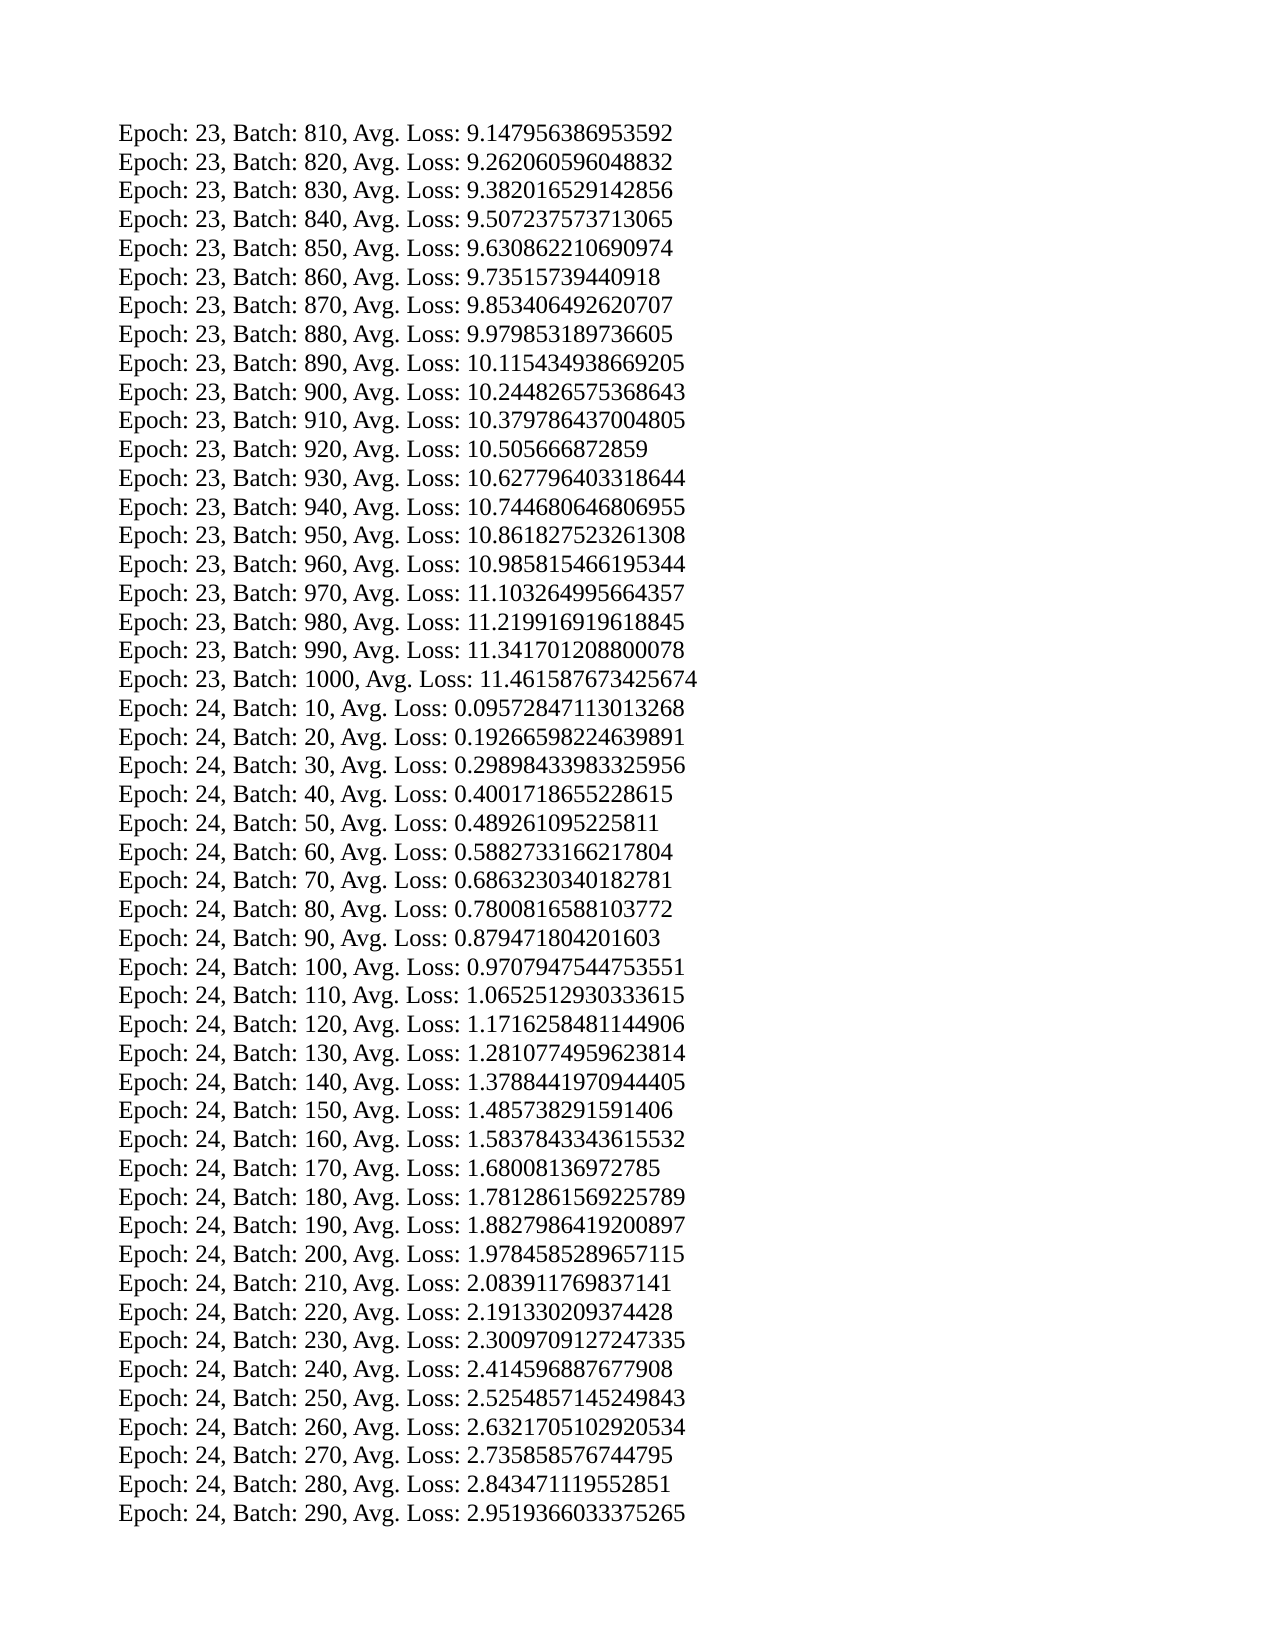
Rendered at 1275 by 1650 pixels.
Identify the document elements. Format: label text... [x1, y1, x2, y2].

text Epoch: 24, Batch: 120, Avg. Loss: 1.1716258481144906 [118, 1009, 1157, 1038]
text Epoch: 24, Batch: 160, Avg. Loss: 1.5837843343615532 [118, 1124, 1157, 1153]
text Epoch: 24, Batch: 190, Avg. Loss: 1.8827986419200897 [118, 1211, 1157, 1239]
text Epoch: 23, Batch: 900, Avg. Loss: 10.244826575368643 [118, 377, 1157, 406]
text Epoch: 24, Batch: 90, Avg. Loss: 0.879471804201603 [118, 923, 1157, 952]
text Epoch: 23, Batch: 830, Avg. Loss: 9.382016529142856 [118, 176, 1157, 204]
text Epoch: 24, Batch: 140, Avg. Loss: 1.3788441970944405 [118, 1067, 1157, 1096]
text Epoch: 24, Batch: 150, Avg. Loss: 1.485738291591406 [118, 1096, 1157, 1124]
text Epoch: 23, Batch: 990, Avg. Loss: 11.341701208800078 [118, 636, 1157, 664]
text Epoch: 24, Batch: 20, Avg. Loss: 0.19266598224639891 [118, 722, 1157, 751]
text Epoch: 23, Batch: 870, Avg. Loss: 9.853406492620707 [118, 291, 1157, 319]
text Epoch: 23, Batch: 910, Avg. Loss: 10.379786437004805 [118, 406, 1157, 434]
text Epoch: 24, Batch: 220, Avg. Loss: 2.191330209374428 [118, 1297, 1157, 1326]
text Epoch: 23, Batch: 970, Avg. Loss: 11.103264995664357 [118, 578, 1157, 607]
text Epoch: 23, Batch: 850, Avg. Loss: 9.630862210690974 [118, 233, 1157, 262]
text Epoch: 24, Batch: 230, Avg. Loss: 2.3009709127247335 [118, 1326, 1157, 1354]
text Epoch: 24, Batch: 270, Avg. Loss: 2.735858576744795 [118, 1441, 1157, 1469]
text Epoch: 24, Batch: 50, Avg. Loss: 0.489261095225811 [118, 808, 1157, 837]
text Epoch: 24, Batch: 290, Avg. Loss: 2.9519366033375265 [118, 1498, 1157, 1527]
text Epoch: 23, Batch: 930, Avg. Loss: 10.627796403318644 [118, 463, 1157, 492]
text Epoch: 24, Batch: 200, Avg. Loss: 1.9784585289657115 [118, 1239, 1157, 1268]
text Epoch: 24, Batch: 80, Avg. Loss: 0.7800816588103772 [118, 894, 1157, 923]
text Epoch: 24, Batch: 30, Avg. Loss: 0.29898433983325956 [118, 751, 1157, 779]
text Epoch: 24, Batch: 240, Avg. Loss: 2.414596887677908 [118, 1354, 1157, 1383]
text Epoch: 23, Batch: 840, Avg. Loss: 9.507237573713065 [118, 204, 1157, 233]
text Epoch: 24, Batch: 70, Avg. Loss: 0.6863230340182781 [118, 866, 1157, 894]
text Epoch: 24, Batch: 10, Avg. Loss: 0.09572847113013268 [118, 693, 1157, 722]
text Epoch: 23, Batch: 960, Avg. Loss: 10.985815466195344 [118, 549, 1157, 578]
text Epoch: 24, Batch: 40, Avg. Loss: 0.4001718655228615 [118, 779, 1157, 808]
text Epoch: 24, Batch: 250, Avg. Loss: 2.5254857145249843 [118, 1383, 1157, 1412]
text Epoch: 23, Batch: 860, Avg. Loss: 9.73515739440918 [118, 262, 1157, 291]
text Epoch: 23, Batch: 880, Avg. Loss: 9.979853189736605 [118, 319, 1157, 348]
text Epoch: 24, Batch: 100, Avg. Loss: 0.9707947544753551 [118, 952, 1157, 981]
text Epoch: 23, Batch: 980, Avg. Loss: 11.219916919618845 [118, 607, 1157, 636]
text Epoch: 24, Batch: 260, Avg. Loss: 2.6321705102920534 [118, 1412, 1157, 1441]
text Epoch: 23, Batch: 940, Avg. Loss: 10.744680646806955 [118, 492, 1157, 521]
text Epoch: 24, Batch: 170, Avg. Loss: 1.68008136972785 [118, 1153, 1157, 1182]
text Epoch: 24, Batch: 60, Avg. Loss: 0.5882733166217804 [118, 837, 1157, 866]
text Epoch: 24, Batch: 180, Avg. Loss: 1.7812861569225789 [118, 1182, 1157, 1211]
text Epoch: 24, Batch: 210, Avg. Loss: 2.083911769837141 [118, 1268, 1157, 1297]
text Epoch: 24, Batch: 110, Avg. Loss: 1.0652512930333615 [118, 981, 1157, 1009]
text Epoch: 23, Batch: 820, Avg. Loss: 9.262060596048832 [118, 147, 1157, 176]
text Epoch: 23, Batch: 950, Avg. Loss: 10.861827523261308 [118, 521, 1157, 549]
text Epoch: 23, Batch: 810, Avg. Loss: 9.147956386953592 [118, 118, 1157, 147]
text Epoch: 23, Batch: 890, Avg. Loss: 10.115434938669205 [118, 348, 1157, 377]
text Epoch: 23, Batch: 1000, Avg. Loss: 11.461587673425674 [118, 664, 1157, 693]
text Epoch: 24, Batch: 130, Avg. Loss: 1.2810774959623814 [118, 1038, 1157, 1067]
text Epoch: 23, Batch: 920, Avg. Loss: 10.505666872859 [118, 434, 1157, 463]
text Epoch: 24, Batch: 280, Avg. Loss: 2.843471119552851 [118, 1469, 1157, 1498]
